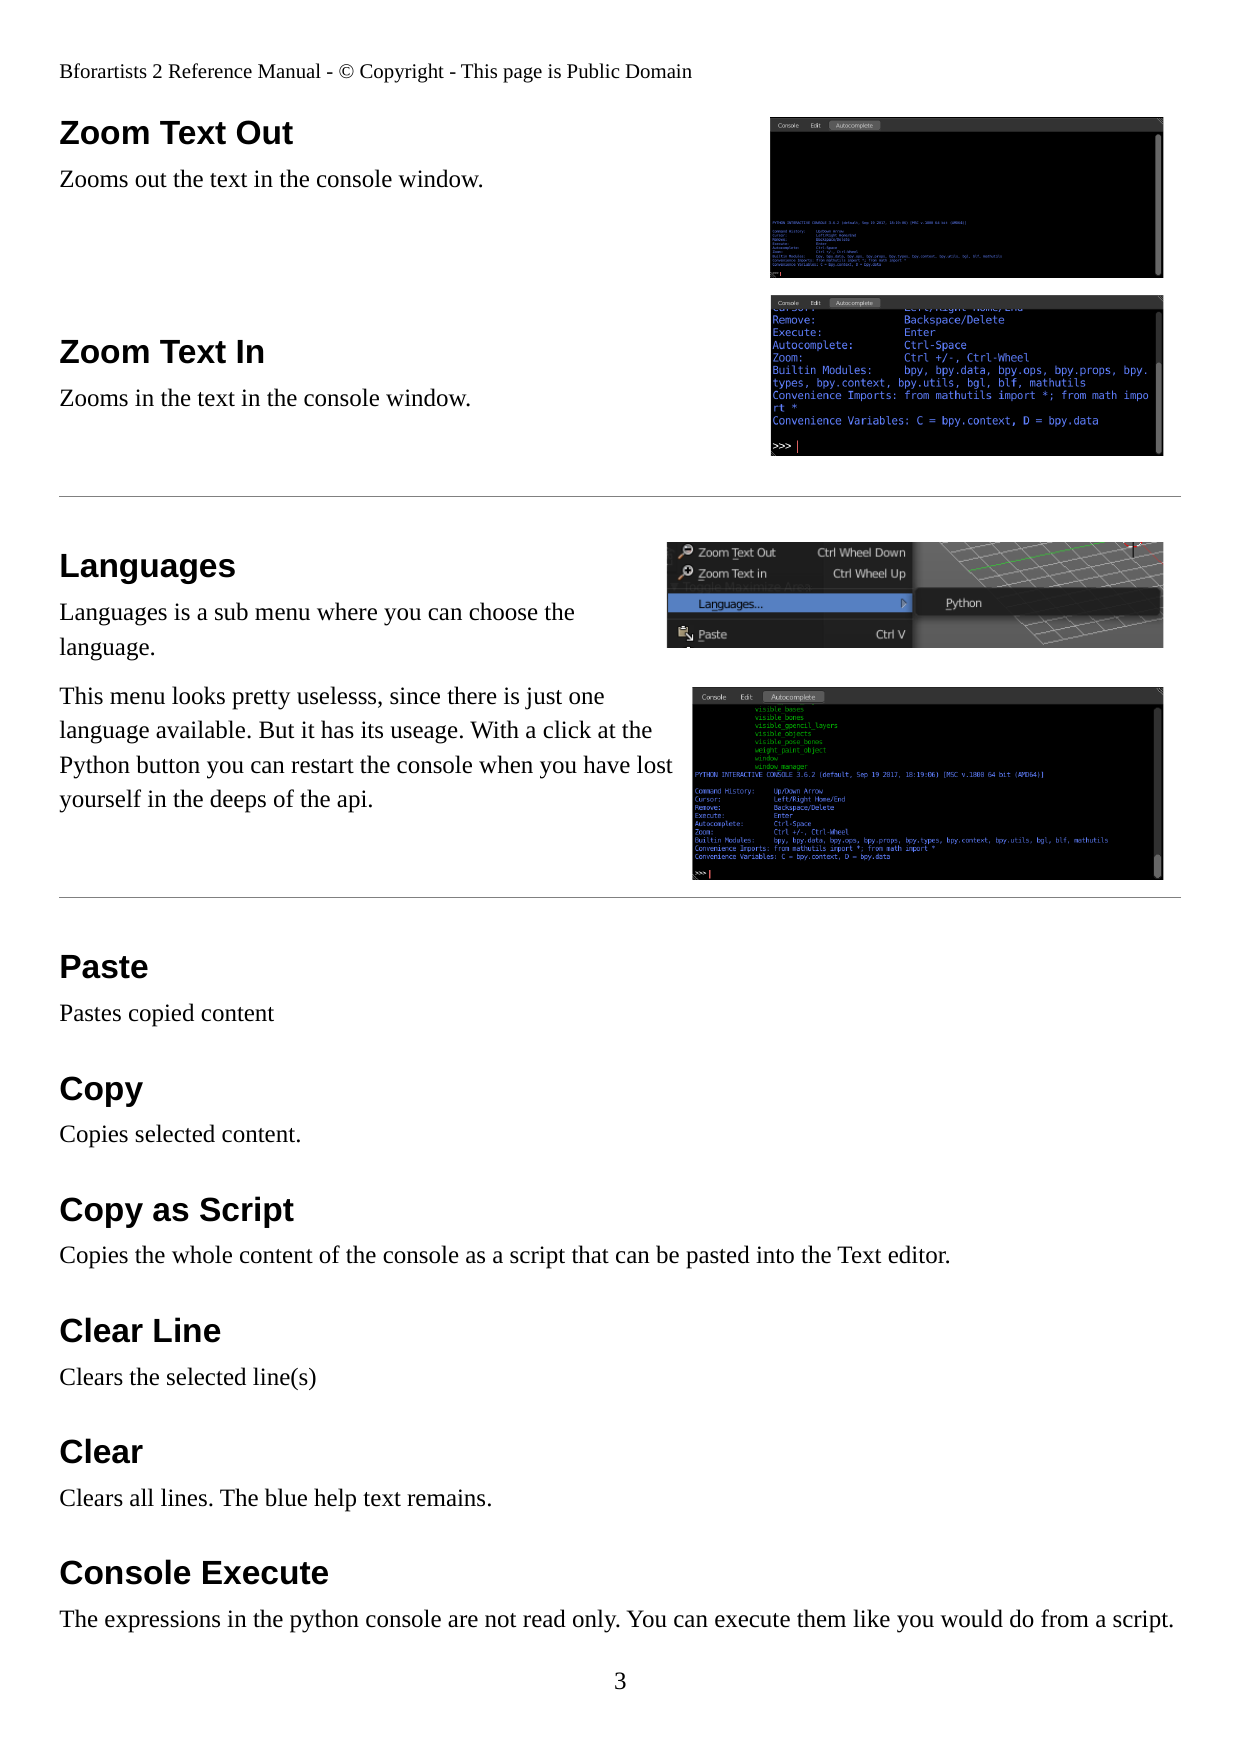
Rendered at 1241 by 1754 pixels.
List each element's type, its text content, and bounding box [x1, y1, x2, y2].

picture [692, 687, 1164, 880]
text The expressions in the python console are not read only. You can execute them like you would do from a script. [59, 1604, 1181, 1632]
text Languages is a sub menu where you can choose the language. [59, 597, 1181, 660]
text Zooms in the text in the console window. [59, 383, 770, 412]
subtitle Clear Line [59, 1310, 1181, 1349]
picture [770, 117, 1164, 278]
subtitle Copy [59, 1068, 1181, 1107]
subtitle Copy as Script [59, 1189, 1181, 1228]
text Pastes copied content [59, 998, 1181, 1027]
text Clears all lines. The blue help text remains. [59, 1483, 1181, 1511]
picture [666, 542, 1164, 648]
subtitle Zoom Text Out [59, 113, 1181, 151]
text Zooms out the text in the console window. [59, 164, 770, 192]
subtitle [1164, 332, 1181, 370]
subtitle Console Execute [59, 1552, 1181, 1591]
text Copies selected content. [59, 1119, 1181, 1148]
picture [770, 295, 1164, 456]
text This menu looks pretty uselesss, since there is just one language available. But it has its useage. With a click at the Python button you can restart the console when you have lost yourself in the deeps of the api. [59, 681, 1181, 813]
subtitle Clear [59, 1431, 1181, 1470]
subtitle Paste [59, 947, 1181, 986]
subtitle Languages [59, 546, 666, 585]
text Clears the selected line(s) [59, 1362, 1181, 1390]
subtitle Zoom Text In [59, 332, 770, 370]
subtitle [1164, 546, 1181, 585]
text Copies the whole content of the console as a script that can be pasted into the Text editor. [59, 1241, 1181, 1269]
